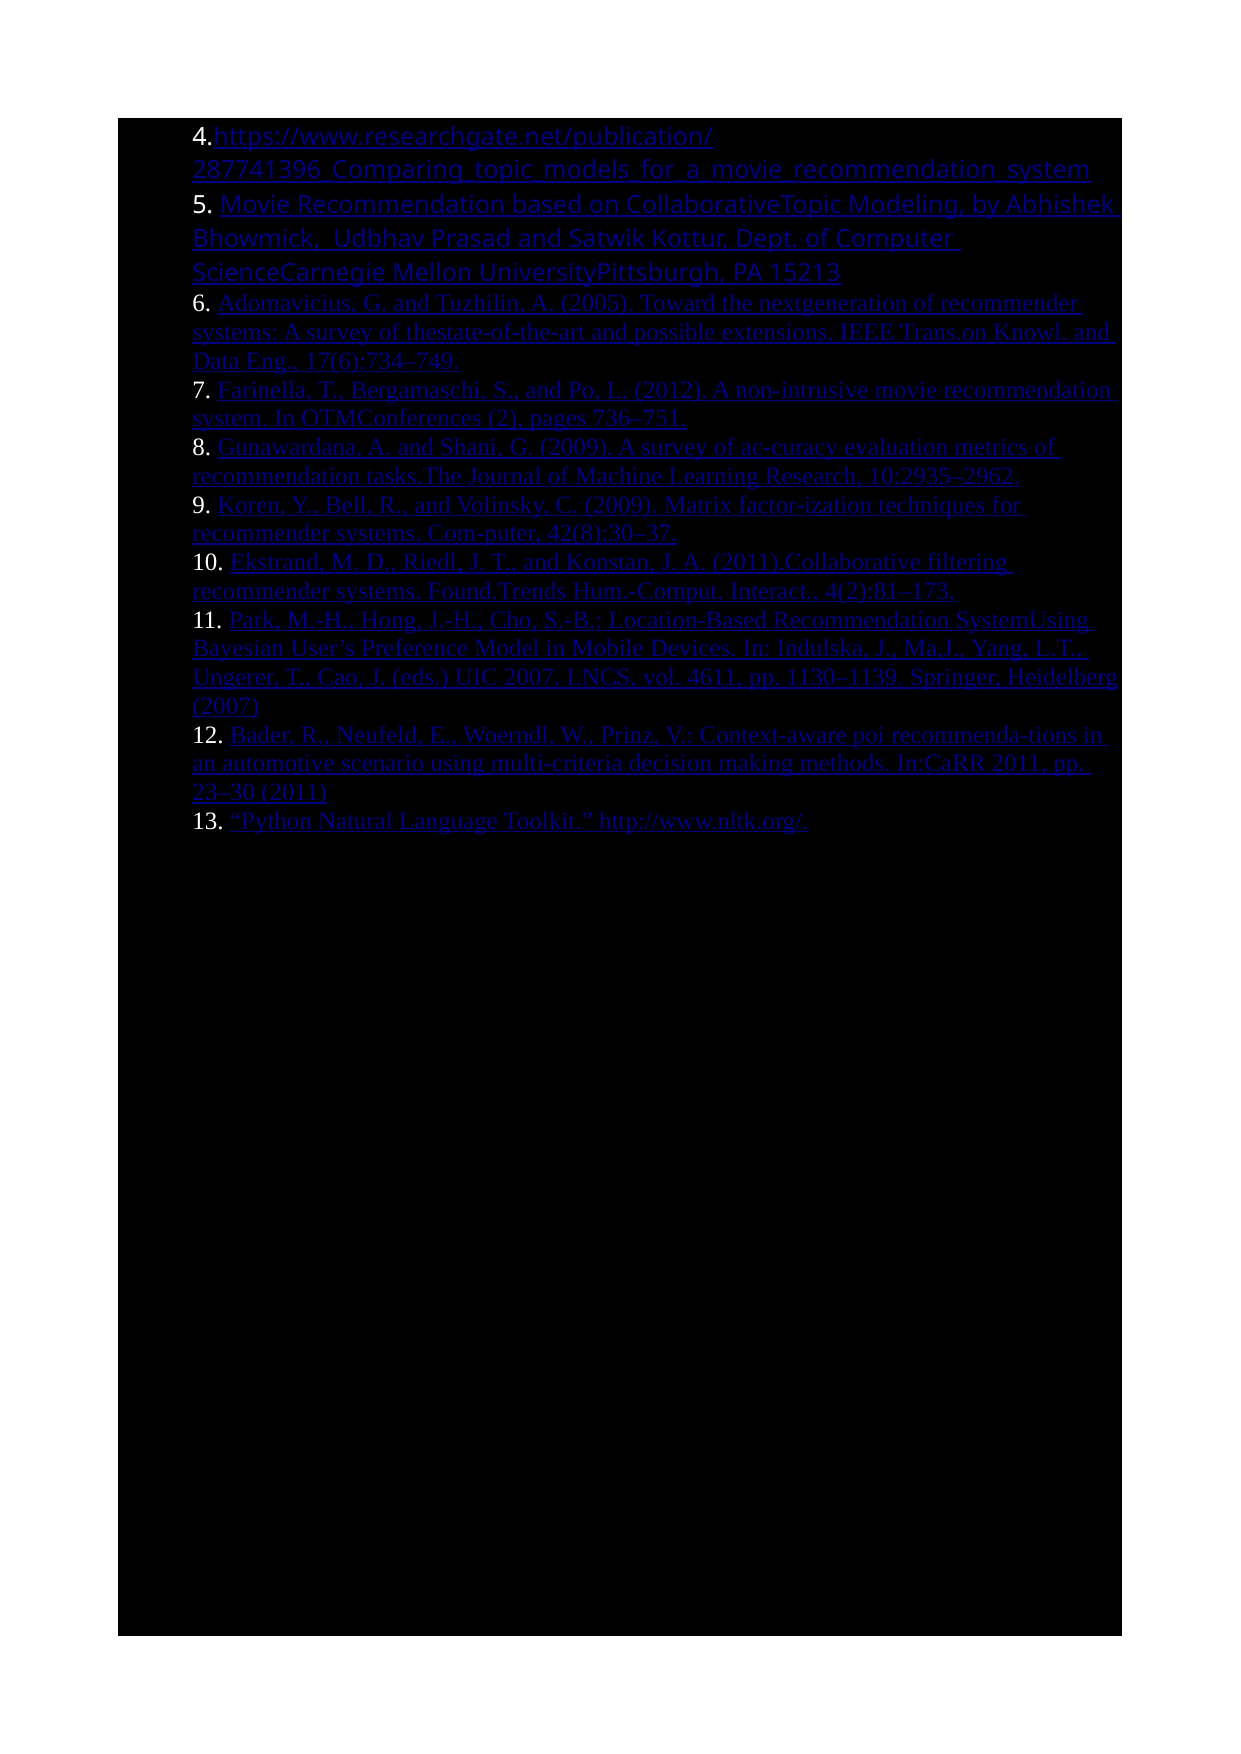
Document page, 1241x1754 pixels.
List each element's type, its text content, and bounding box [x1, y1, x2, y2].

text 5. Movie Recommendation based on CollaborativeTopic Modeling, by Abhishek Bhowmick, Udbhav Prasad and Satwik Kottur, Dept. of Computer ScienceCarnegie Mellon UniversityPittsburgh, PA 15213 [192, 186, 1122, 288]
text 11. Park, M.-H., Hong, J.-H., Cho, S.-B.: Location-Based Recommendation SystemUsing Bayesian User’s Preference Model in Mobile Devices. In: Indulska, J., Ma,J., Yang, L.T., Ungerer, T., Cao, J. (eds.) UIC 2007. LNCS, vol. 4611, pp. 1130–1139. Springer, Heidelberg (2007) [192, 605, 1122, 720]
text 13. “Python Natural Language Toolkit.” http://www.nltk.org/. [192, 806, 1122, 835]
text 7. Farinella, T., Bergamaschi, S., and Po, L. (2012). A non-intrusive movie recommendation system. In OTMConferences (2), pages 736–751. [192, 375, 1122, 432]
text 6. Adomavicius, G. and Tuzhilin, A. (2005). Toward the nextgeneration of recommender systems: A survey of thestate-of-the-art and possible extensions. IEEE Trans.on Knowl. and Data Eng., 17(6):734–749. [192, 288, 1122, 375]
text 8. Gunawardana, A. and Shani, G. (2009). A survey of ac-curacy evaluation metrics of recommendation tasks.The Journal of Machine Learning Research, 10:2935–2962. [192, 432, 1122, 490]
text 4.https://www.researchgate.net/publication/287741396_Comparing_topic_models_for_a_movie_recommendation_system [192, 118, 1122, 186]
text 10. Ekstrand, M. D., Riedl, J. T., and Konstan, J. A. (2011).Collaborative filtering recommender systems. Found.Trends Hum.-Comput. Interact., 4(2):81–173. [192, 547, 1122, 605]
text 9. Koren, Y., Bell, R., and Volinsky, C. (2009). Matrix factor-ization techniques for recommender systems. Com-puter, 42(8):30–37. [192, 490, 1122, 547]
text 12. Bader, R., Neufeld, E., Woerndl, W., Prinz, V.: Context-aware poi recommenda-tions in an automotive scenario using multi-criteria decision making methods. In:CaRR 2011, pp. 23–30 (2011) [192, 720, 1122, 806]
